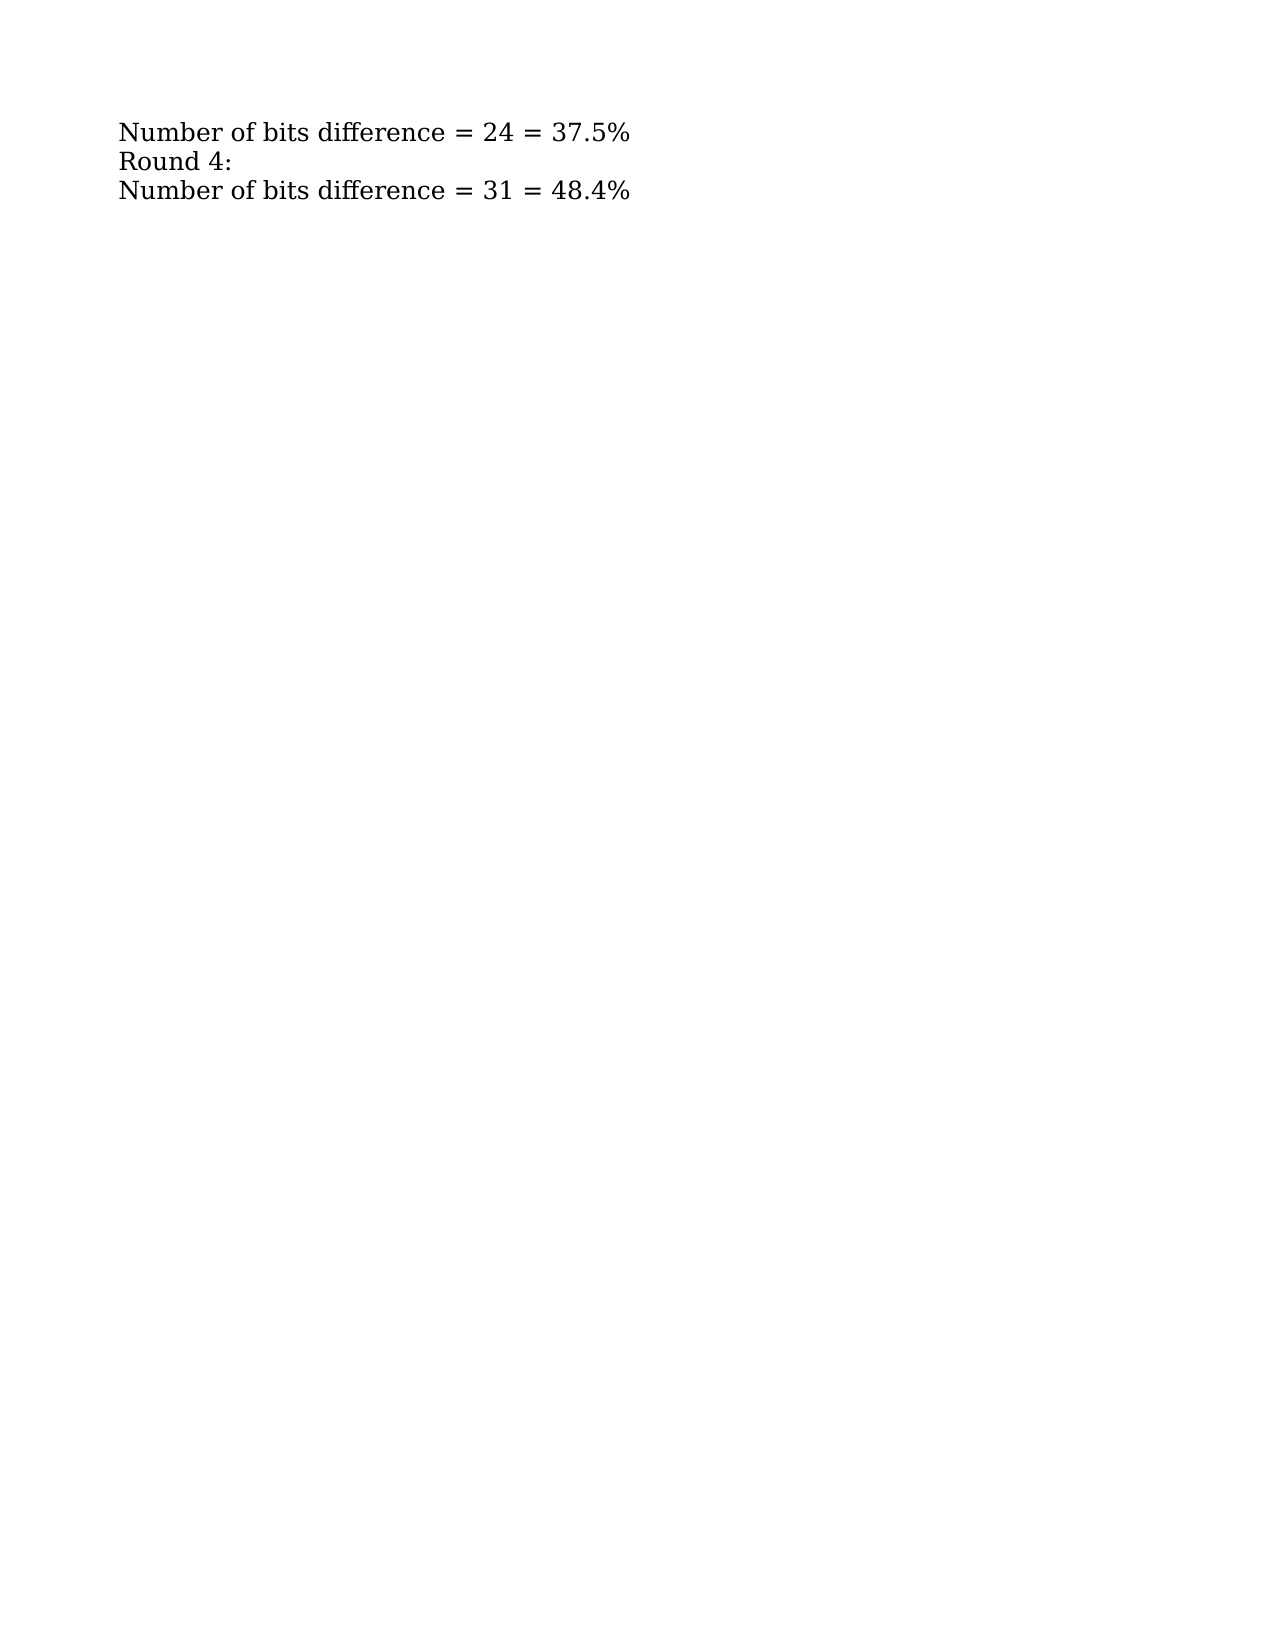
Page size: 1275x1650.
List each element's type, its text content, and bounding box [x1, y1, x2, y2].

text Round 4: [118, 147, 1157, 176]
text Number of bits difference = 31 = 48.4% [118, 176, 1157, 206]
text Number of bits difference = 24 = 37.5% [118, 118, 1157, 147]
